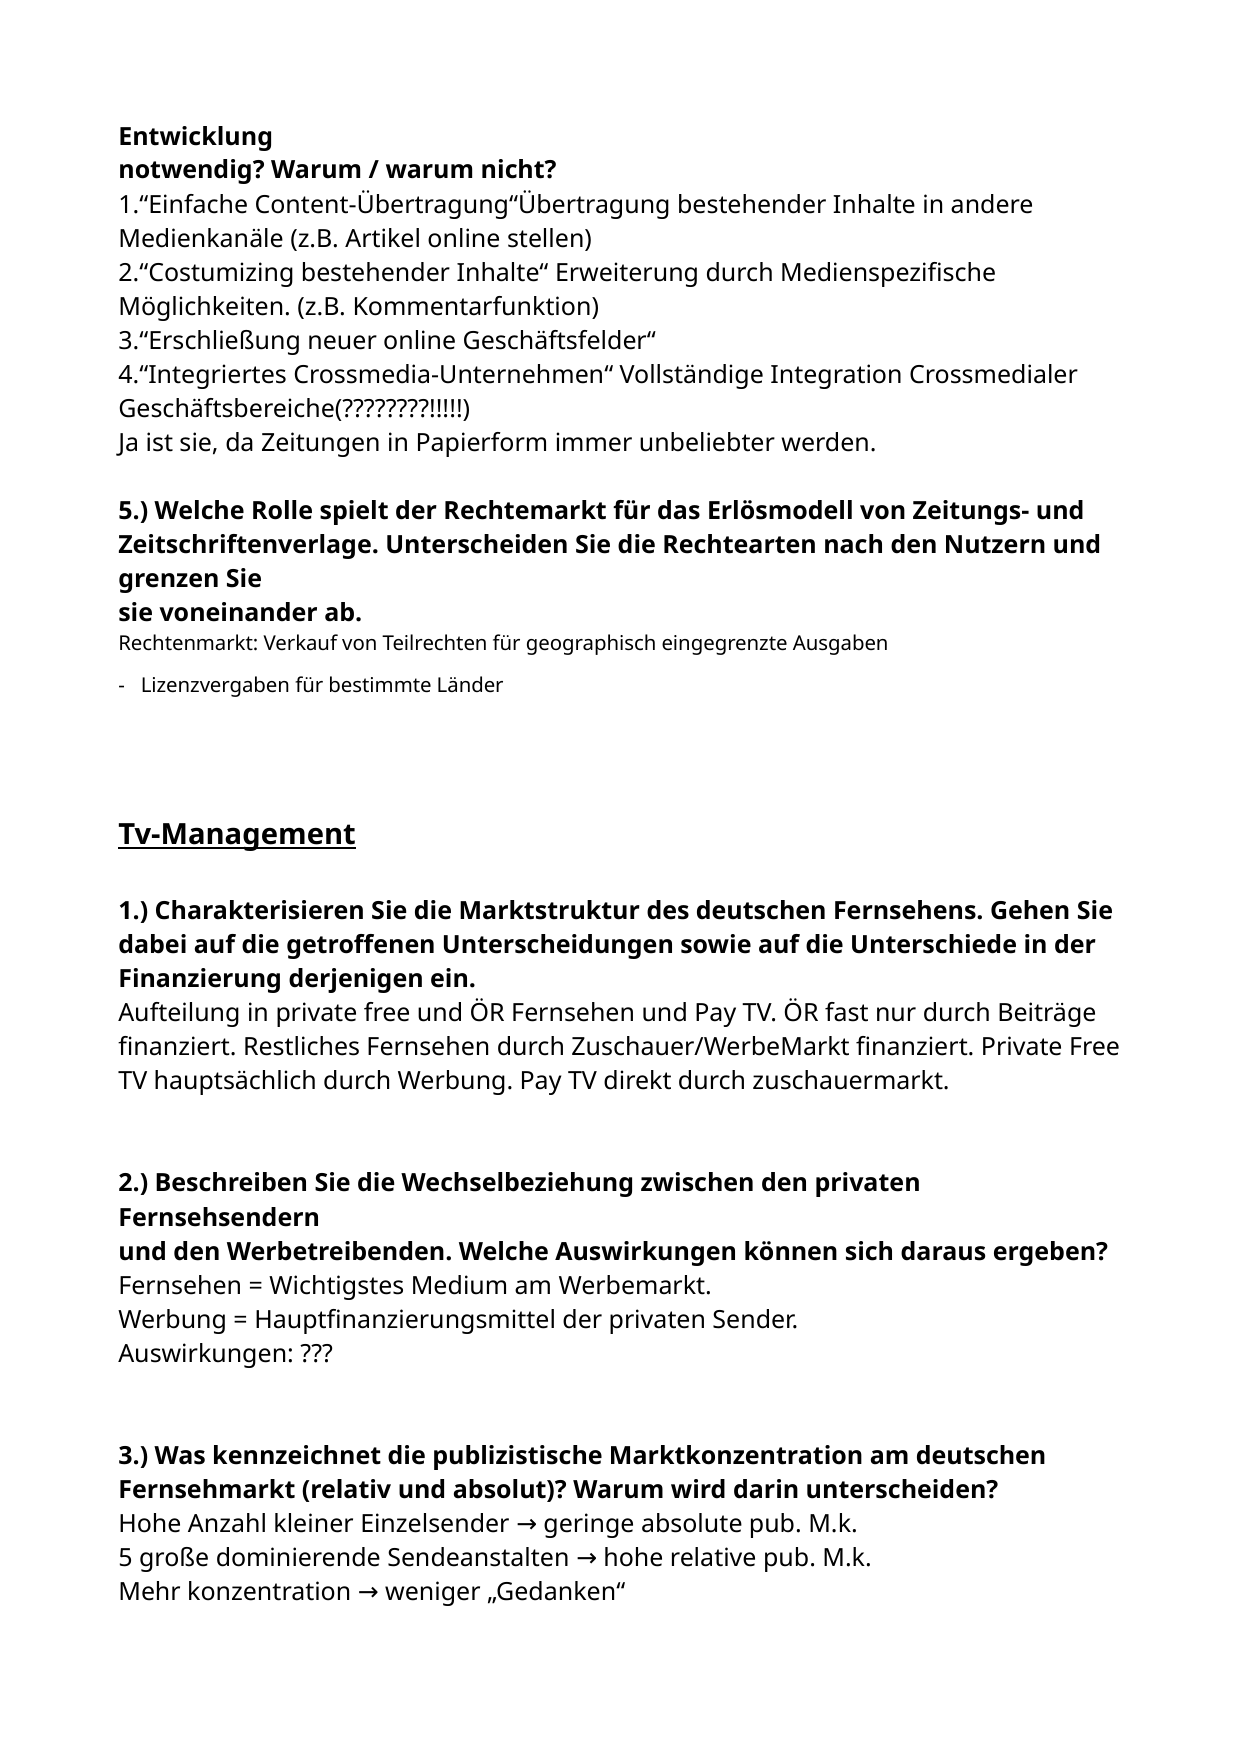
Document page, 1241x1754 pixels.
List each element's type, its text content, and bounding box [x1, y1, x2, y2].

text Fernsehen = Wichtigstes Medium am Werbemarkt. Werbung = Hauptfinanzierungsmittel der privaten Sender. [118, 1267, 1122, 1335]
text - Lizenzvergaben für bestimmte Länder [118, 669, 1122, 698]
text Fernsehmarkt (relativ und absolut)? Warum wird darin unterscheiden? [118, 1472, 1122, 1506]
text 1.“Einfache Content-Übertragung“Übertragung bestehender Inhalte in andere Medienkanäle (z.B. Artikel online stellen) [118, 186, 1122, 254]
text 2.“Costumizing bestehender Inhalte“ Erweiterung durch Medienspezifische Möglichkeiten. (z.B. Kommentarfunktion) [118, 254, 1122, 322]
text notwendig? Warum / warum nicht? [118, 152, 1122, 186]
text 5.) Welche Rolle spielt der Rechtemarkt für das Erlösmodell von Zeitungs‐ und [118, 493, 1122, 527]
text Hohe Anzahl kleiner Einzelsender → geringe absolute pub. M.k. 5 große dominierende Sendeanstalten → hohe relative pub. M.k. [118, 1506, 1122, 1574]
text Auswirkungen: ??? [118, 1335, 1122, 1369]
text dabei auf die getroffenen Unterscheidungen sowie auf die Unterschiede in der [118, 927, 1122, 961]
text 1.) Charakterisieren Sie die Marktstruktur des deutschen Fernsehens. Gehen Sie [118, 893, 1122, 927]
text Finanzierung derjenigen ein. [118, 961, 1122, 995]
text Ja ist sie, da Zeitungen in Papierform immer unbeliebter werden. [118, 425, 1122, 459]
text Aufteilung in private free und ÖR Fernsehen und Pay TV. ÖR fast nur durch Beiträge finanziert. Restliches Fernsehen durch Zuschauer/WerbeMarkt finanziert. Private Free TV hauptsächlich durch Werbung. Pay TV direkt durch zuschauermarkt. [118, 995, 1122, 1097]
text 4.“Integriertes Crossmedia-Unternehmen“ Vollständige Integration Crossmedialer Geschäftsbereiche(????????!!!!!) [118, 357, 1122, 425]
text Rechtenmarkt: Verkauf von Teilrechten für geographisch eingegrenzte Ausgaben [118, 629, 1122, 657]
text Entwicklung [118, 118, 1122, 152]
text 3.“Erschließung neuer online Geschäftsfelder“ [118, 322, 1122, 357]
text 2.) Beschreiben Sie die Wechselbeziehung zwischen den privaten Fernsehsendern [118, 1165, 1122, 1233]
text 3.) Was kennzeichnet die publizistische Marktkonzentration am deutschen [118, 1438, 1122, 1472]
text Zeitschriftenverlage. Unterscheiden Sie die Rechtearten nach den Nutzern und grenzen Sie [118, 527, 1122, 595]
text und den Werbetreibenden. Welche Auswirkungen können sich daraus ergeben? [118, 1233, 1122, 1267]
text sie voneinander ab. [118, 595, 1122, 629]
text Tv-Management [118, 813, 1122, 853]
text Mehr konzentration → weniger „Gedanken“ [118, 1574, 1122, 1608]
